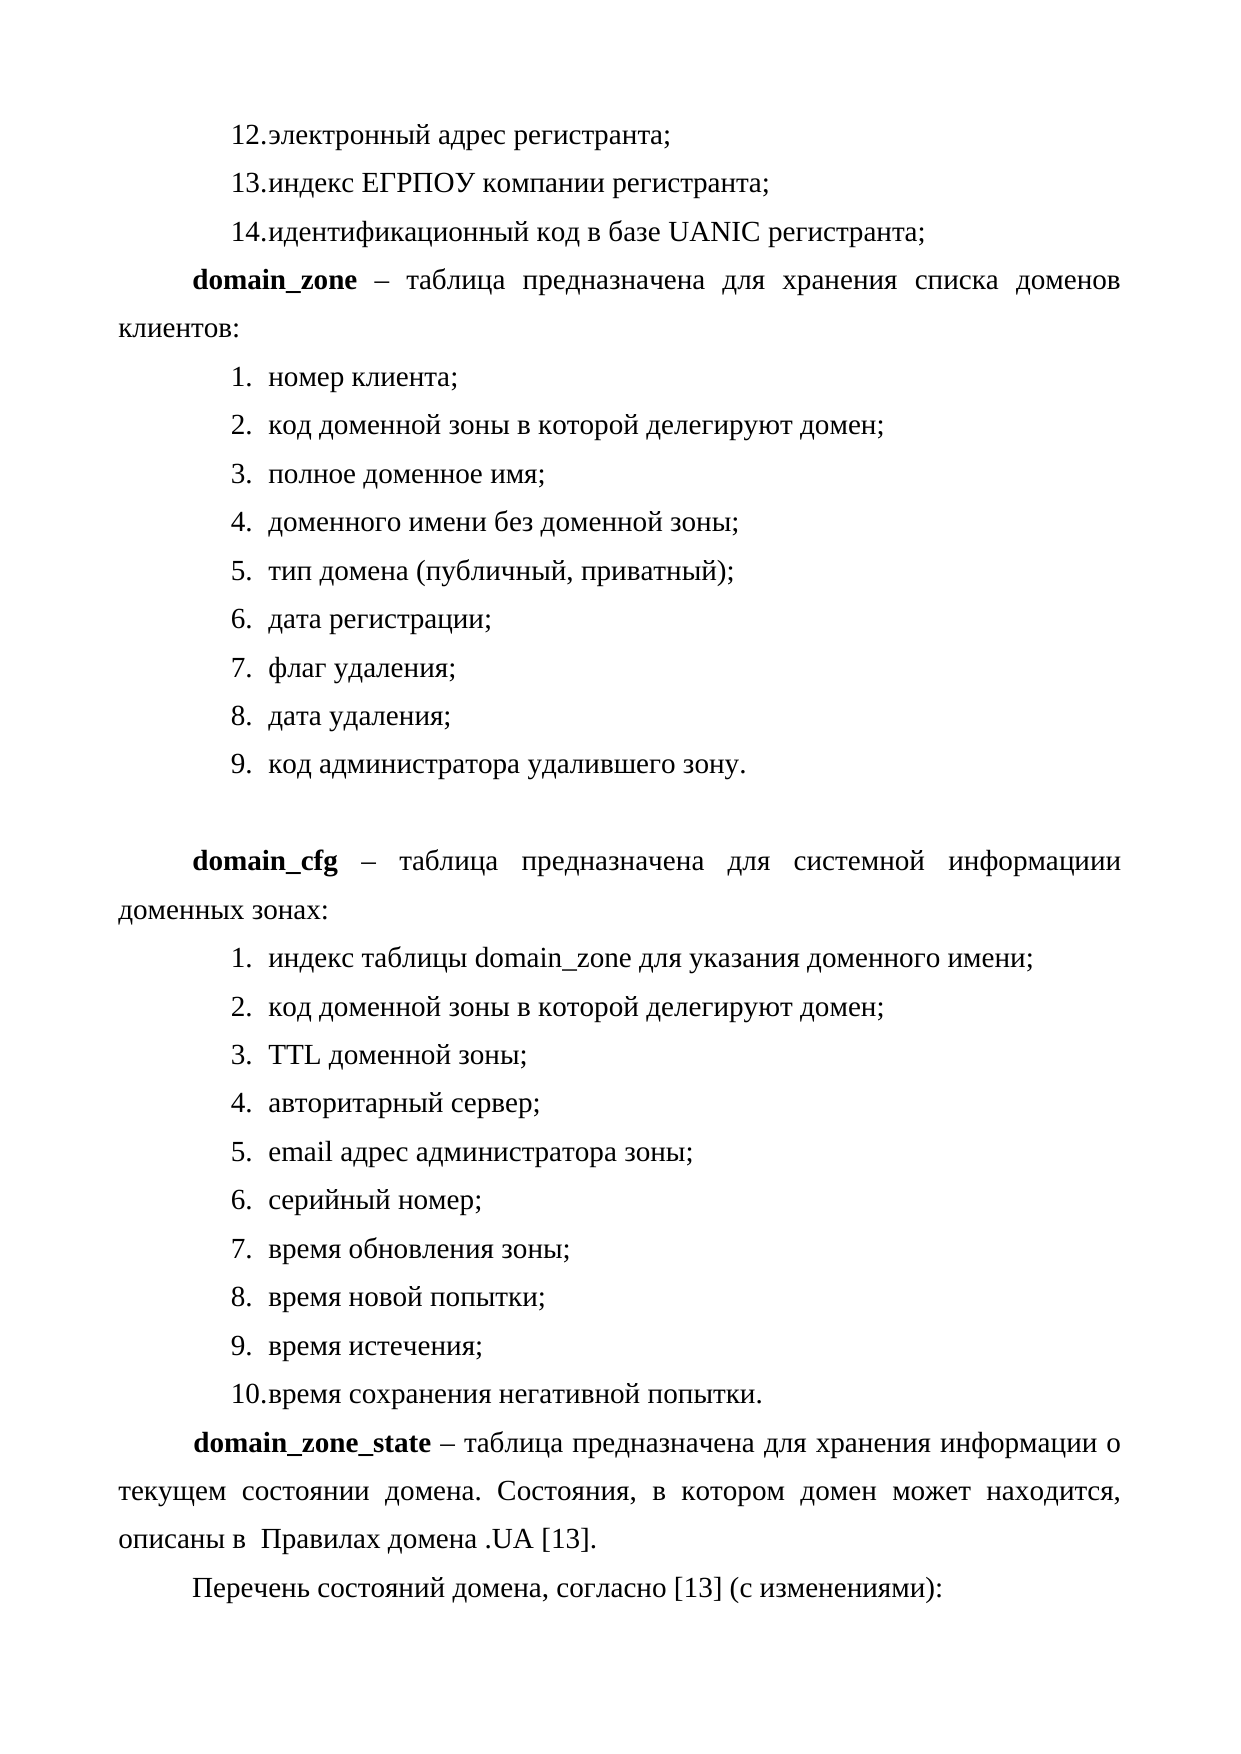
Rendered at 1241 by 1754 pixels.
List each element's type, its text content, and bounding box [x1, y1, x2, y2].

list время новой попытки; [231, 1281, 1122, 1313]
list дата удаления; [231, 699, 1122, 732]
text Перечень состояний домена, согласно [13] (с изменениями): [118, 1571, 1122, 1603]
list код администратора удалившего зону. [231, 748, 1122, 780]
list идентификационный код в базе UANIC регистранта; [231, 215, 1122, 247]
list индекс ЕГРПОУ компании регистранта; [231, 167, 1122, 199]
list TTL доменной зоны; [231, 1038, 1122, 1071]
list серийный номер; [231, 1184, 1122, 1216]
list время истечения; [231, 1329, 1122, 1361]
list электронный адрес регистранта; [231, 118, 1122, 150]
list индекс таблицы domain_zone для указания доменного имени; [231, 942, 1122, 974]
list авторитарный сервер; [231, 1087, 1122, 1119]
text domain_zone – таблица предназначена для хранения списка доменов клиентов: [118, 263, 1122, 344]
list доменного имени без доменной зоны; [231, 506, 1122, 538]
list дата регистрации; [231, 602, 1122, 635]
list код доменной зоны в которой делегируют домен; [231, 990, 1122, 1022]
list код доменной зоны в которой делегируют домен; [231, 409, 1122, 441]
list номер клиента; [231, 360, 1122, 393]
list время сохранения негативной попытки. [231, 1377, 1122, 1410]
text domain_cfg – таблица предназначена для системной информациии доменных зонах: [118, 845, 1122, 925]
list email адрес администратора зоны; [231, 1135, 1122, 1168]
text domain_zone_state – таблица предназначена для хранения информации о текущем состоянии домена. Состояния, в котором домен может находится, описаны в Правилах домена .UA [13]. [118, 1426, 1122, 1555]
list время обновления зоны; [231, 1232, 1122, 1264]
list полное доменное имя; [231, 457, 1122, 489]
list тип домена (публичный, приватный); [231, 554, 1122, 586]
list флаг удаления; [231, 651, 1122, 683]
